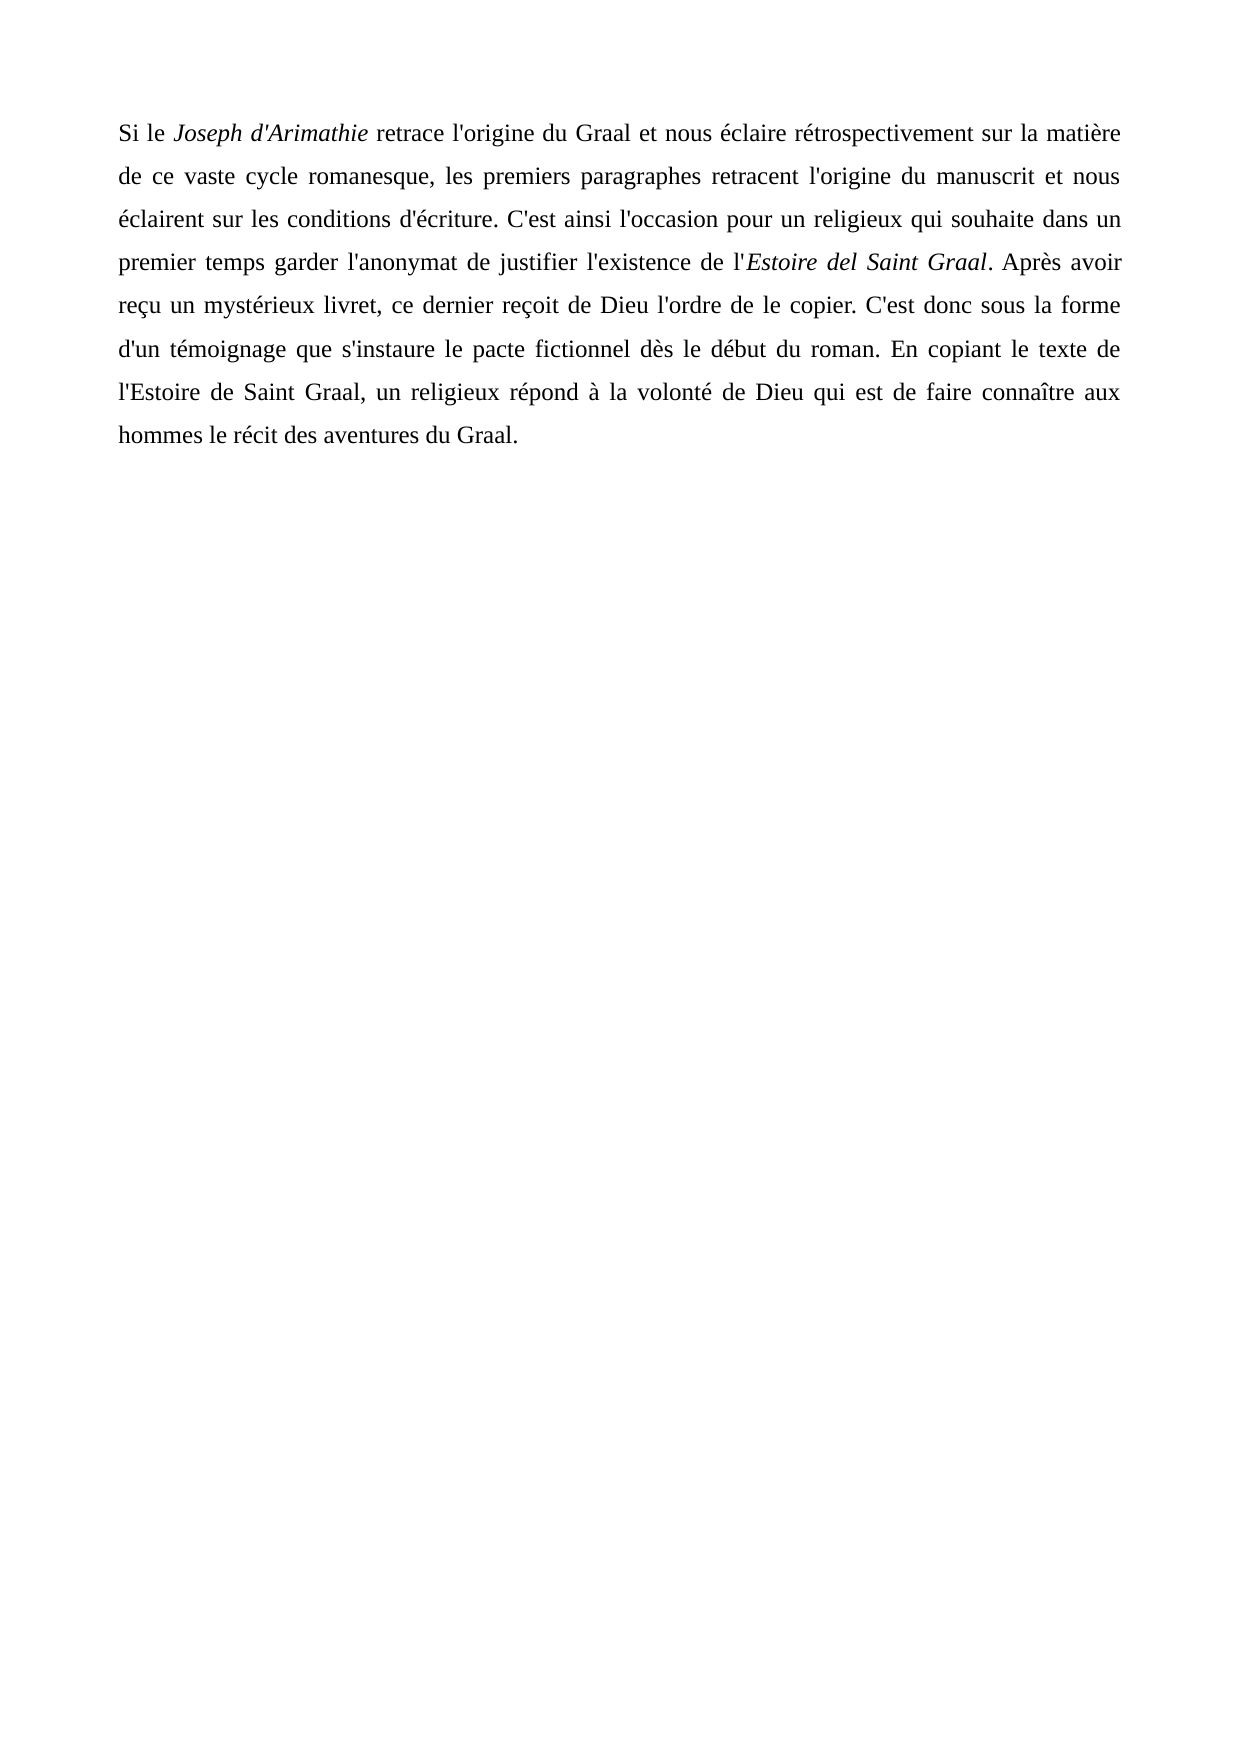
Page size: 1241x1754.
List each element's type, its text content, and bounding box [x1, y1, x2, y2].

text Si le Joseph d'Arimathie retrace l'origine du Graal et nous éclaire rétrospectivement sur la matière de ce vaste cycle romanesque, les premiers paragraphes retracent l'origine du manuscrit et nous éclairent sur les conditions d'écriture. C'est ainsi l'occasion pour un religieux qui souhaite dans un premier temps garder l'anonymat de justifier l'existence de l'Estoire del Saint Graal. Après avoir reçu un mystérieux livret, ce dernier reçoit de Dieu l'ordre de le copier. C'est donc sous la forme d'un témoignage que s'instaure le pacte fictionnel dès le début du roman. En copiant le texte de l'Estoire de Saint Graal, un religieux répond à la volonté de Dieu qui est de faire connaître aux hommes le récit des aventures du Graal. [118, 118, 1122, 449]
